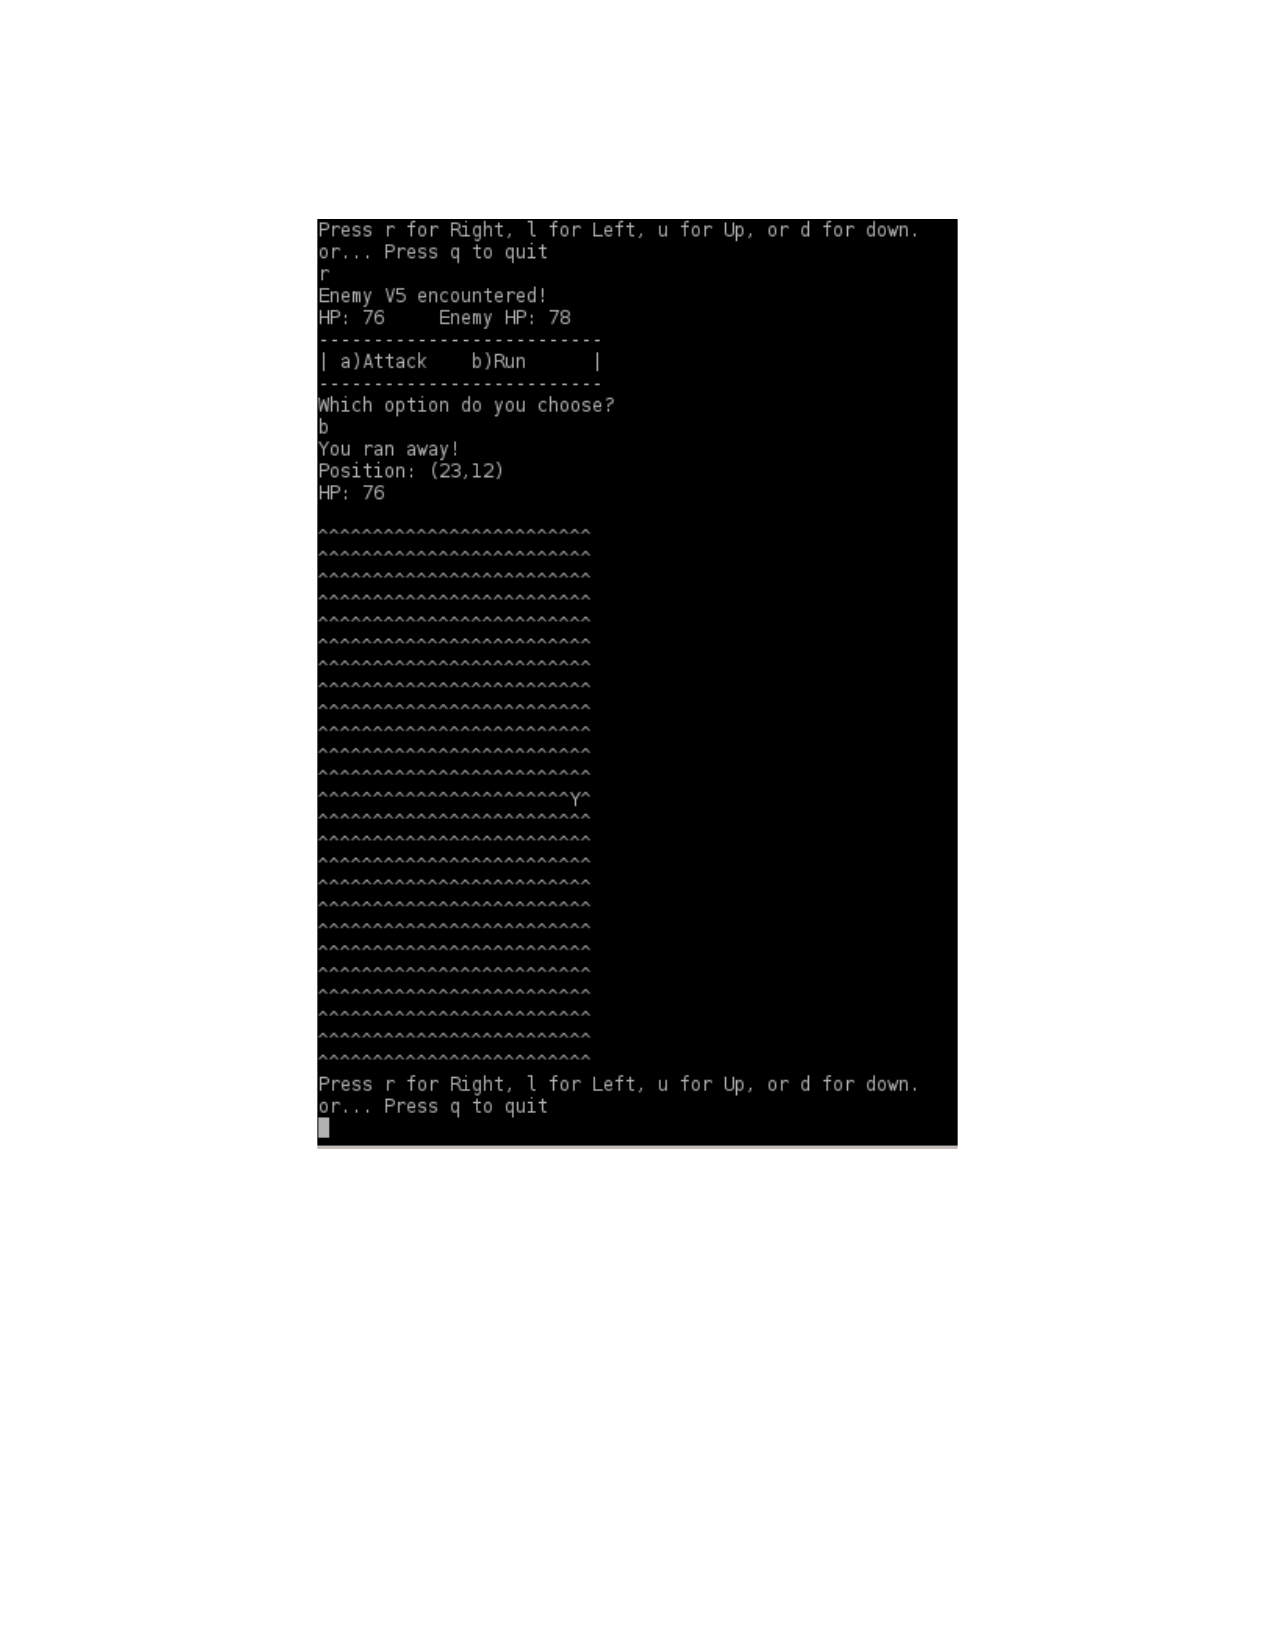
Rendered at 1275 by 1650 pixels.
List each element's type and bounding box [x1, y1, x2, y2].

picture [317, 219, 958, 1149]
